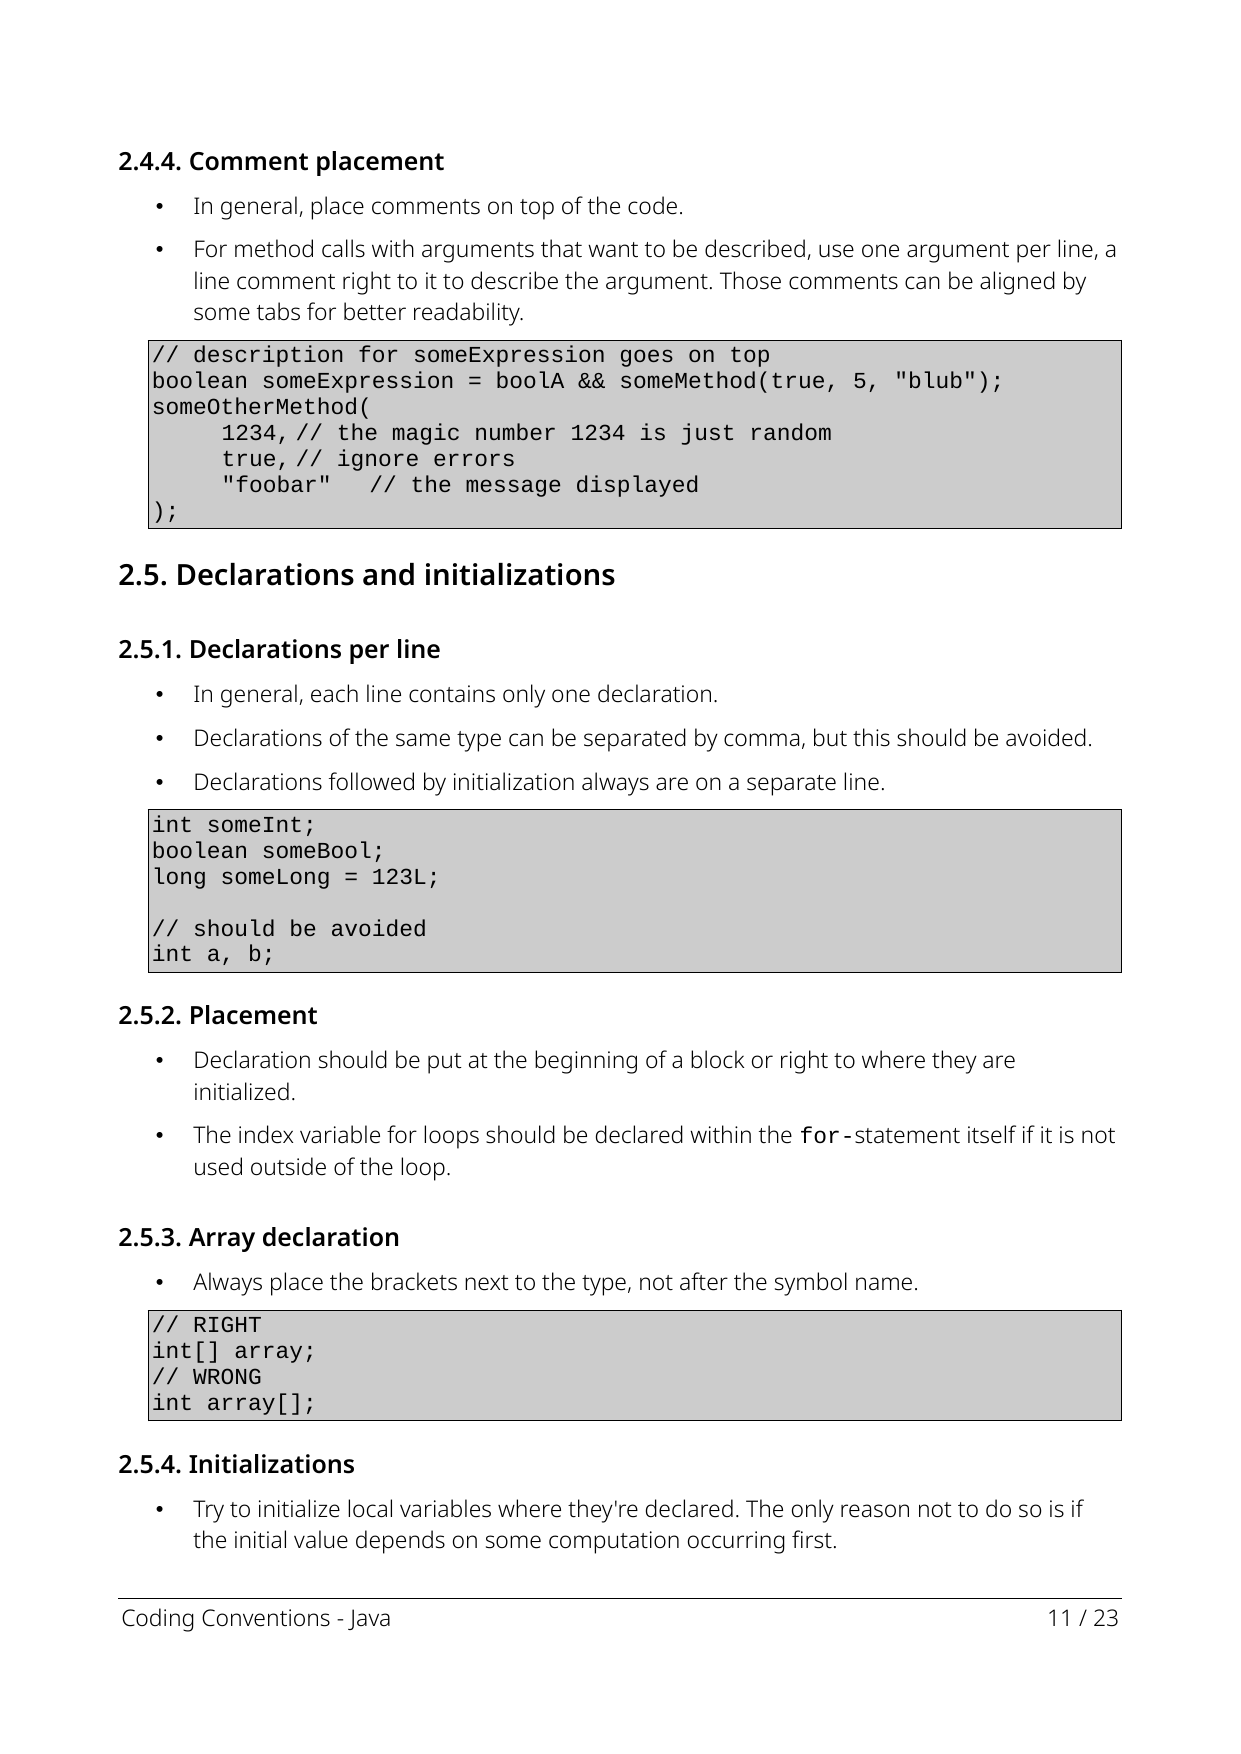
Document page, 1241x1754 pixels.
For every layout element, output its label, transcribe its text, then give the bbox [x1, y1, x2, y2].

text long someLong = 123L; [149, 861, 1121, 887]
text int a, b; [149, 939, 1121, 972]
list Declarations followed by initialization always are on a separate line. [156, 765, 1122, 797]
text boolean someExpression = boolA && someMethod(true, 5, "blub"); [149, 366, 1121, 392]
subtitle Initializations [118, 1446, 1122, 1480]
subtitle Comment placement [118, 143, 1122, 177]
list For method calls with arguments that want to be described, use one argument per line, a line comment right to it to describe the argument. Those comments can be aligned by some tabs for better readability. [156, 233, 1122, 327]
text ); [149, 495, 1121, 528]
list Declarations of the same type can be separated by comma, but this should be avoided. [156, 722, 1122, 753]
text int someInt; [149, 810, 1121, 835]
list Always place the brackets next to the type, not after the symbol name. [156, 1266, 1122, 1297]
text boolean someBool; [149, 835, 1121, 861]
text "foobar" // the message displayed [149, 469, 1121, 495]
text // should be avoided [149, 913, 1121, 939]
subtitle Array declaration [118, 1219, 1122, 1253]
text int array[]; [149, 1387, 1121, 1420]
subtitle Declarations per line [118, 631, 1122, 665]
text // RIGHT [149, 1311, 1121, 1336]
text int[] array; [149, 1336, 1121, 1362]
text // description for someExpression goes on top [149, 341, 1121, 366]
list Declaration should be put at the beginning of a block or right to where they are initialized. [156, 1044, 1122, 1107]
text true, // ignore errors [149, 443, 1121, 469]
list In general, each line contains only one declaration. [156, 678, 1122, 709]
text someOtherMethod( [149, 392, 1121, 417]
text // WRONG [149, 1362, 1121, 1387]
list The index variable for loops should be declared within the for-statement itself if it is not used outside of the loop. [156, 1119, 1122, 1182]
list In general, place comments on top of the code. [156, 190, 1122, 221]
list Try to initialize local variables where they're declared. The only reason not to do so is if the initial value depends on some computation occurring first. [156, 1493, 1122, 1555]
subtitle Declarations and initializations [118, 554, 1122, 594]
text 1234, // the magic number 1234 is just random [149, 417, 1121, 443]
subtitle Placement [118, 998, 1122, 1032]
